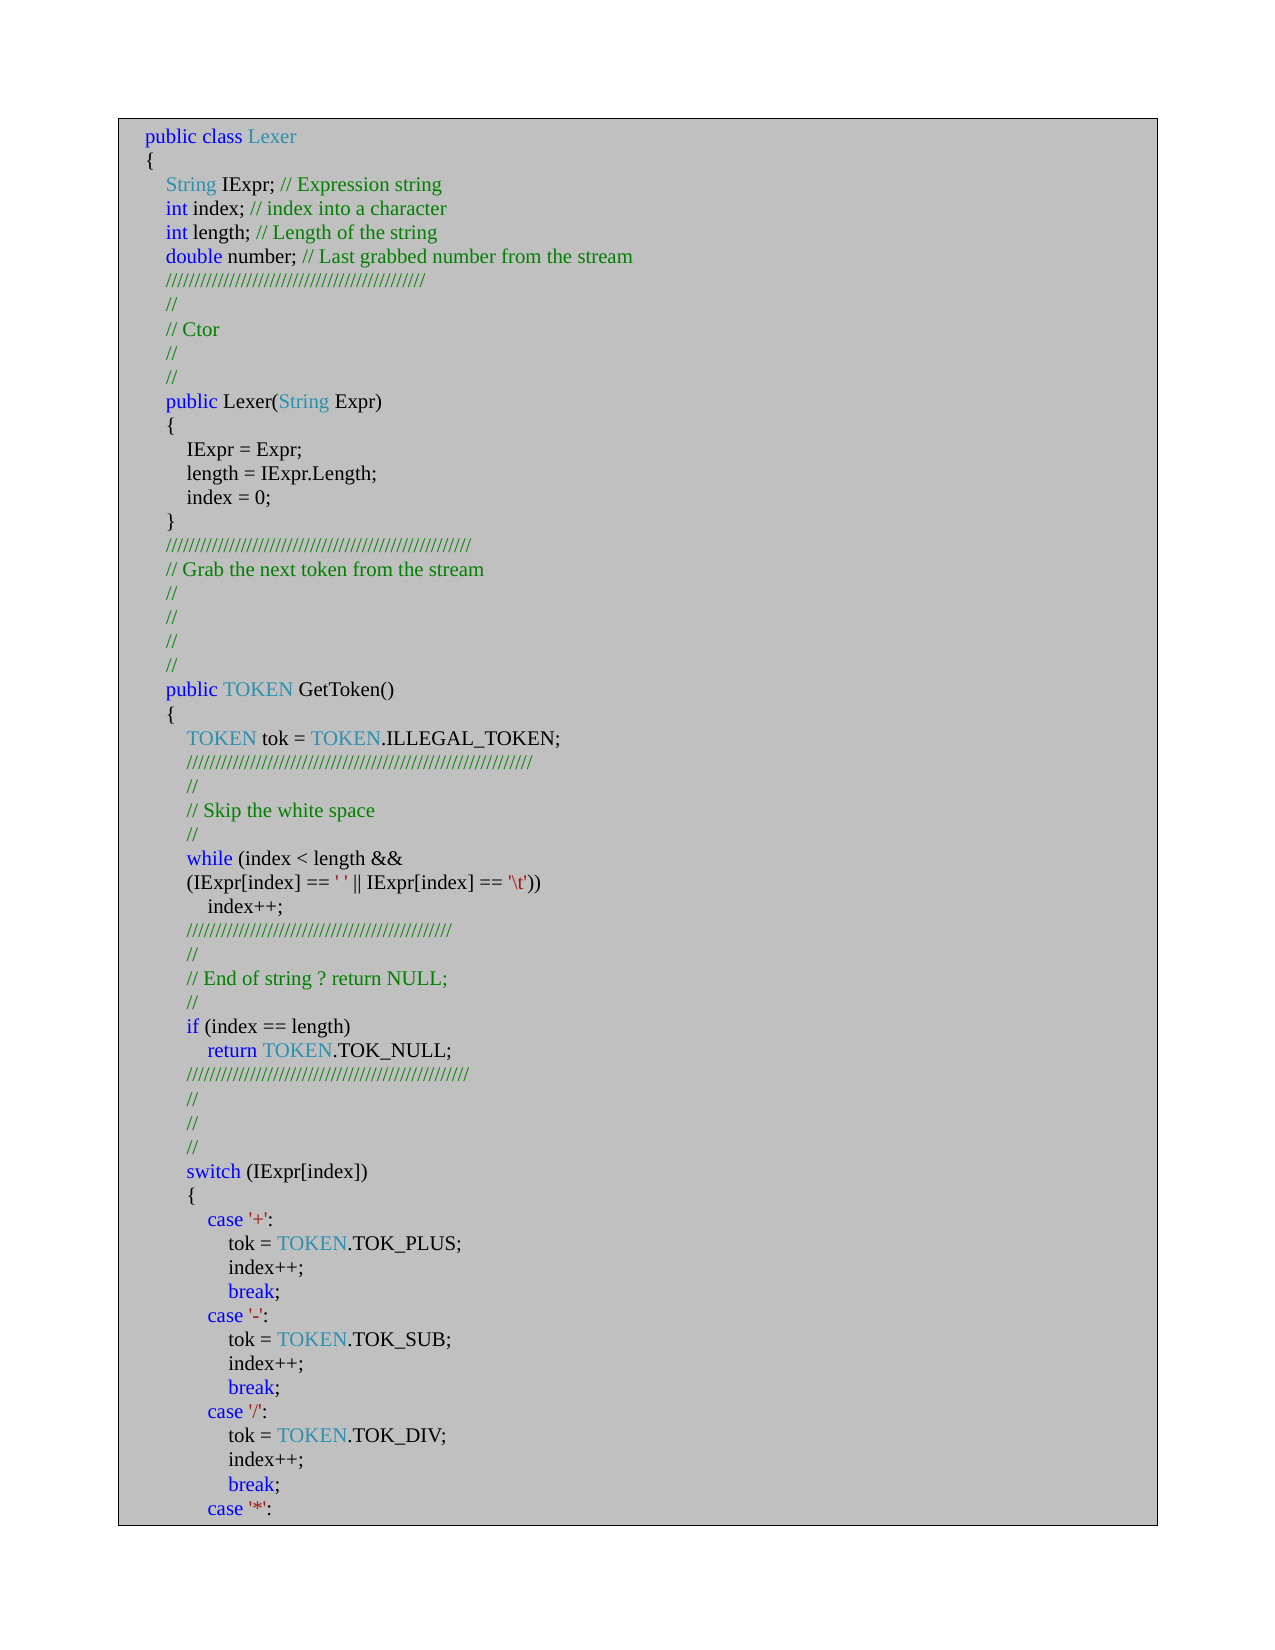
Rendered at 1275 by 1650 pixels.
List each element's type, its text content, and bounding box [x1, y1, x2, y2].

table_header public class Lexer { String IExpr; // Expression string int index; // index into a character int length; // Length of the string double number; // Last grabbed number from the stream ///////////////////////////////////////////// // // Ctor // // public Lexer(String Expr) { IExpr = Expr; length = IExpr.Length; index = 0; } ///////////////////////////////////////////////////// // Grab the next token from the stream // // // // public TOKEN GetToken() { TOKEN tok = TOKEN.ILLEGAL_TOKEN; //////////////////////////////////////////////////////////// // // Skip the white space // while (index < length && (IExpr[index] == ' ' || IExpr[index] == '\t')) index++; ////////////////////////////////////////////// // // End of string ? return NULL; // if (index == length) return TOKEN.TOK_NULL; ///////////////////////////////////////////////// // // // switch (IExpr[index]) { case '+': tok = TOKEN.TOK_PLUS; index++; break; case '-': tok = TOKEN.TOK_SUB; index++; break; case '/': tok = TOKEN.TOK_DIV; index++; break; case '*': [119, 119, 1157, 1525]
